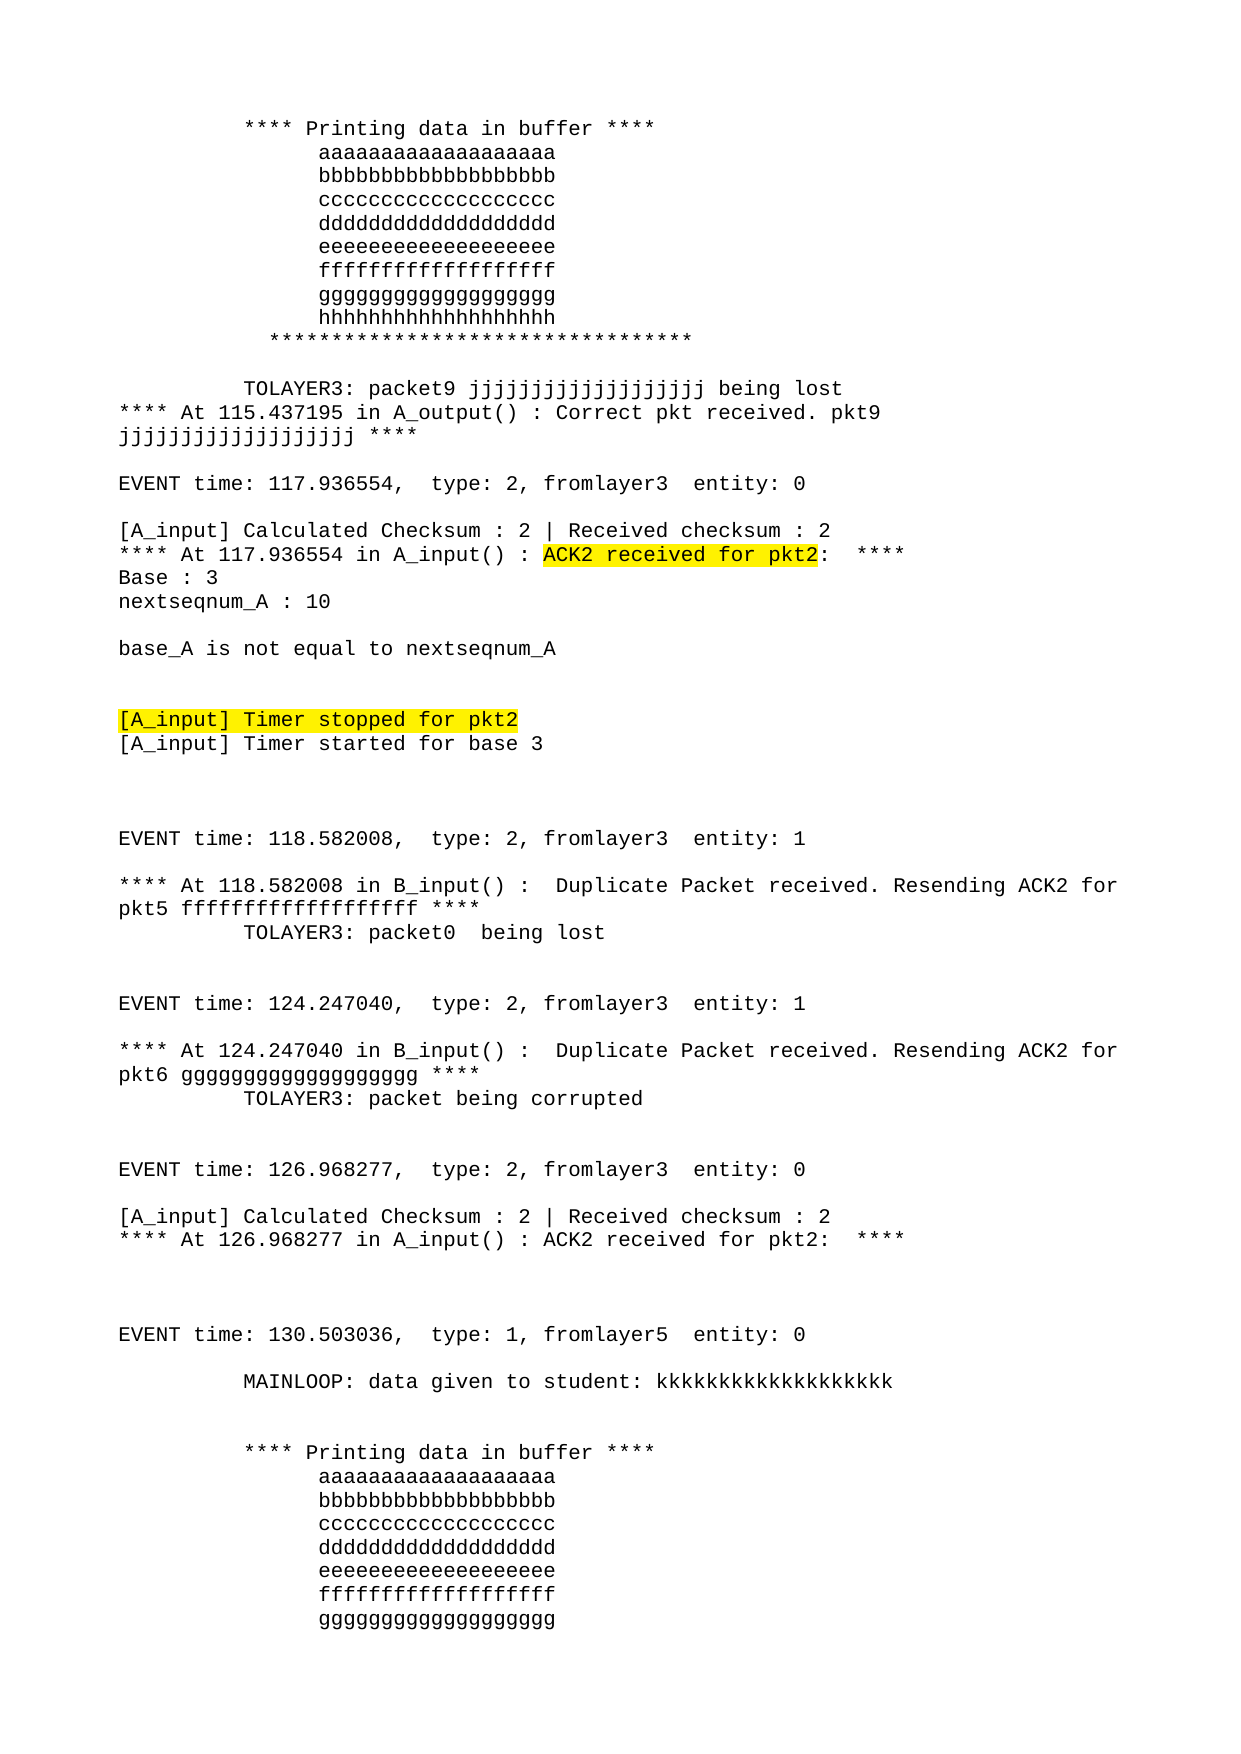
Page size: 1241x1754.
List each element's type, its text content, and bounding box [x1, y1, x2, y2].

text **** Printing data in buffer **** [118, 1442, 1122, 1466]
text ddddddddddddddddddd [118, 213, 1122, 236]
text ccccccccccccccccccc [118, 189, 1122, 213]
text [A_input] Timer stopped for pkt2 [118, 709, 1122, 733]
text **** At 126.968277 in A_input() : ACK2 received for pkt2: **** [118, 1229, 1122, 1253]
text EVENT time: 124.247040, type: 2, fromlayer3 entity: 1 [118, 993, 1122, 1017]
text fffffffffffffffffff [118, 260, 1122, 284]
text EVENT time: 130.503036, type: 1, fromlayer5 entity: 0 [118, 1324, 1122, 1348]
text **** At 117.936554 in A_input() : ACK2 received for pkt2: **** [118, 544, 1122, 567]
text TOLAYER3: packet9 jjjjjjjjjjjjjjjjjjj being lost [118, 378, 1122, 402]
text eeeeeeeeeeeeeeeeeee [118, 1561, 1122, 1584]
text ccccccccccccccccccc [118, 1513, 1122, 1537]
text aaaaaaaaaaaaaaaaaaa [118, 1466, 1122, 1489]
text bbbbbbbbbbbbbbbbbbb [118, 165, 1122, 189]
text fffffffffffffffffff [118, 1584, 1122, 1608]
text EVENT time: 117.936554, type: 2, fromlayer3 entity: 0 [118, 473, 1122, 496]
text hhhhhhhhhhhhhhhhhhh [118, 307, 1122, 331]
text **** At 124.247040 in B_input() : Duplicate Packet received. Resending ACK2 for pkt6 ggggggggggggggggggg **** [118, 1040, 1122, 1088]
text ggggggggggggggggggg [118, 284, 1122, 307]
text TOLAYER3: packet being corrupted [118, 1088, 1122, 1111]
text ********************************** [118, 331, 1122, 354]
text eeeeeeeeeeeeeeeeeee [118, 236, 1122, 260]
text Base : 3 [118, 567, 1122, 591]
text [A_input] Timer started for base 3 [118, 733, 1122, 757]
text TOLAYER3: packet0 being lost [118, 922, 1122, 946]
text [A_input] Calculated Checksum : 2 | Received checksum : 2 [118, 520, 1122, 544]
text bbbbbbbbbbbbbbbbbbb [118, 1489, 1122, 1513]
text [A_input] Calculated Checksum : 2 | Received checksum : 2 [118, 1206, 1122, 1229]
text nextseqnum_A : 10 [118, 591, 1122, 615]
text MAINLOOP: data given to student: kkkkkkkkkkkkkkkkkkk [118, 1371, 1122, 1395]
text EVENT time: 126.968277, type: 2, fromlayer3 entity: 0 [118, 1158, 1122, 1182]
text **** At 118.582008 in B_input() : Duplicate Packet received. Resending ACK2 for pkt5 fffffffffffffffffff **** [118, 875, 1122, 922]
text **** Printing data in buffer **** [118, 118, 1122, 142]
text aaaaaaaaaaaaaaaaaaa [118, 142, 1122, 165]
text ddddddddddddddddddd [118, 1537, 1122, 1561]
text ggggggggggggggggggg [118, 1608, 1122, 1631]
text base_A is not equal to nextseqnum_A [118, 638, 1122, 662]
text EVENT time: 118.582008, type: 2, fromlayer3 entity: 1 [118, 827, 1122, 851]
text **** At 115.437195 in A_output() : Correct pkt received. pkt9 jjjjjjjjjjjjjjjjjjj **** [118, 402, 1122, 449]
